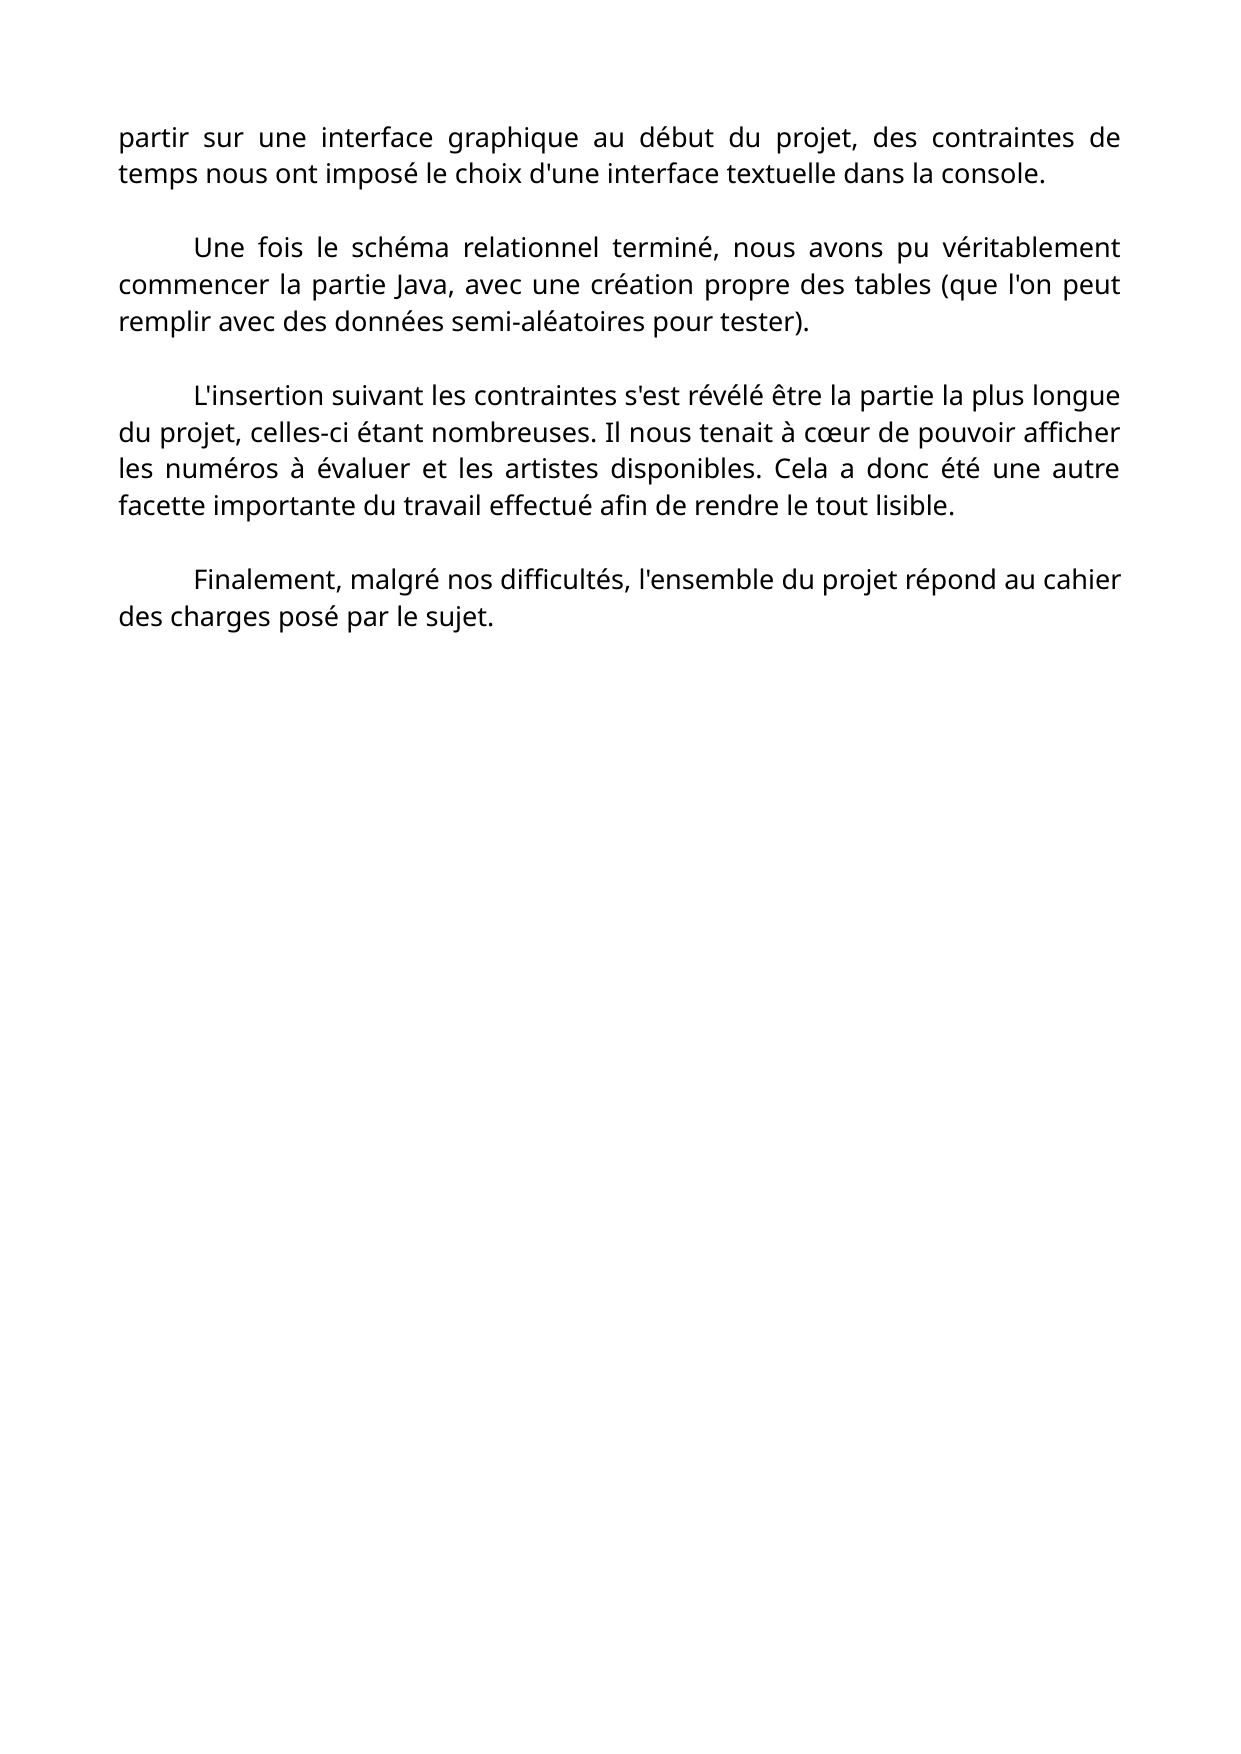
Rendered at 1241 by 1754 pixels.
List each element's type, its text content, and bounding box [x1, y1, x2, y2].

text Une fois le schéma relationnel terminé, nous avons pu véritablement commencer la partie Java, avec une création propre des tables (que l'on peut remplir avec des données semi-aléatoires pour tester). [118, 229, 1122, 339]
text L'insertion suivant les contraintes s'est révélé être la partie la plus longue du projet, celles-ci étant nombreuses. Il nous tenait à cœur de pouvoir afficher les numéros à évaluer et les artistes disponibles. Cela a donc été une autre facette importante du travail effectué afin de rendre le tout lisible. [118, 376, 1122, 524]
text partir sur une interface graphique au début du projet, des contraintes de temps nous ont imposé le choix d'une interface textuelle dans la console. [118, 118, 1122, 192]
text Finalement, malgré nos difficultés, l'ensemble du projet répond au cahier des charges posé par le sujet. [118, 561, 1122, 634]
